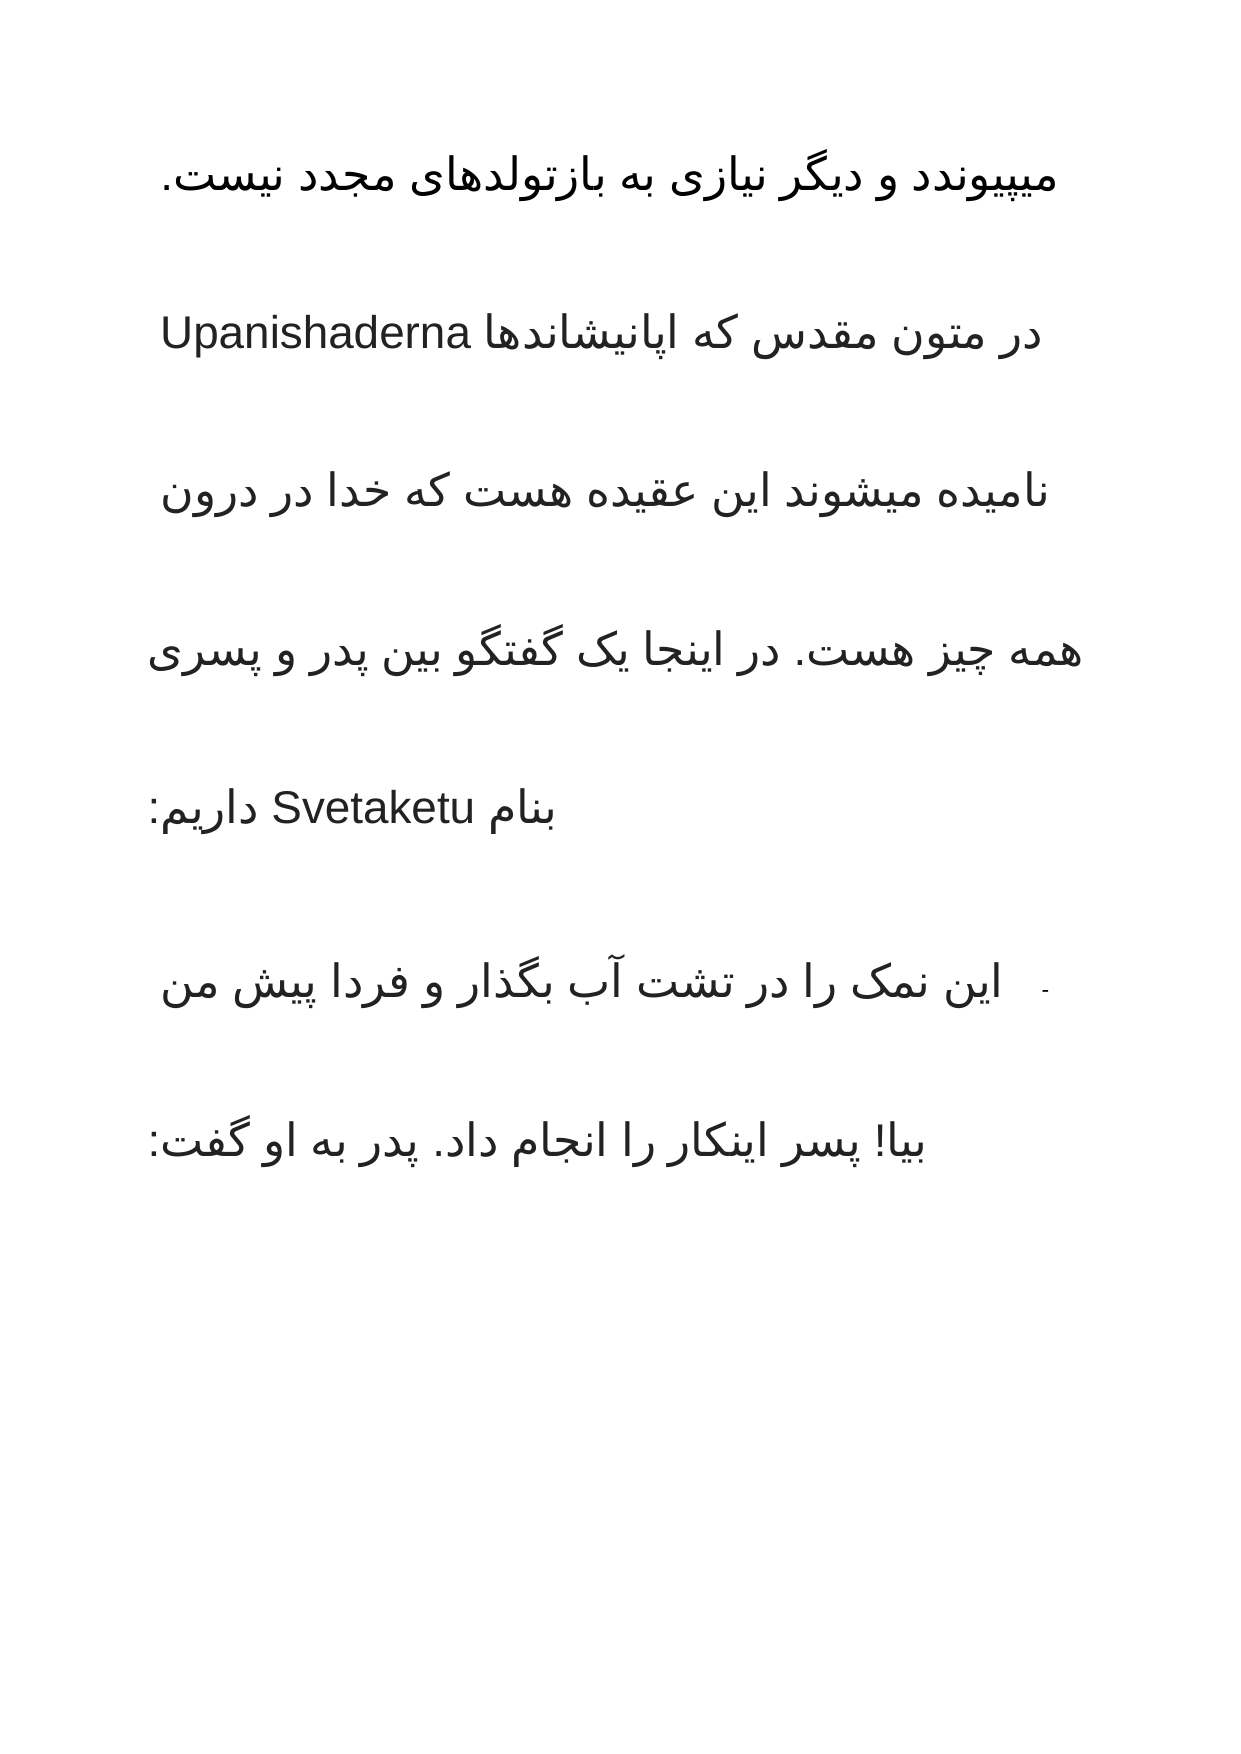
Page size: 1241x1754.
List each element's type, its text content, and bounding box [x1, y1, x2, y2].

list این نمک را در تشت آب بگذار و فردا پیش من بیا! پسر اینکار را انجام داد. پدر به او گفت: [148, 955, 1048, 1166]
text اما انسان و دیگر موجودات زنده در روح خود قسمتی از برهمن جاودانه را در خود دارند. این روح جزء آتمن atman نامیده میشود. هدف نهایی زندگی این است که آتمن هر انسان رها شده و به برهمن بپیوندد. این قضیه بمانند پیوستن یک قطره آب به دریا توضیح داده میشود. روح جزء به روح کل میپیوندد و دیگر نیازی به بازتولدهای مجدد نیست. در متون مقدس که اپانیشاندها Upanishaderna نامیده میشوند این عقیده هست که خدا در درون همه چیز هست. در اینجا یک گفتگو بین پدر و پسری بنام Svetaketu داریم: [148, 148, 1093, 833]
